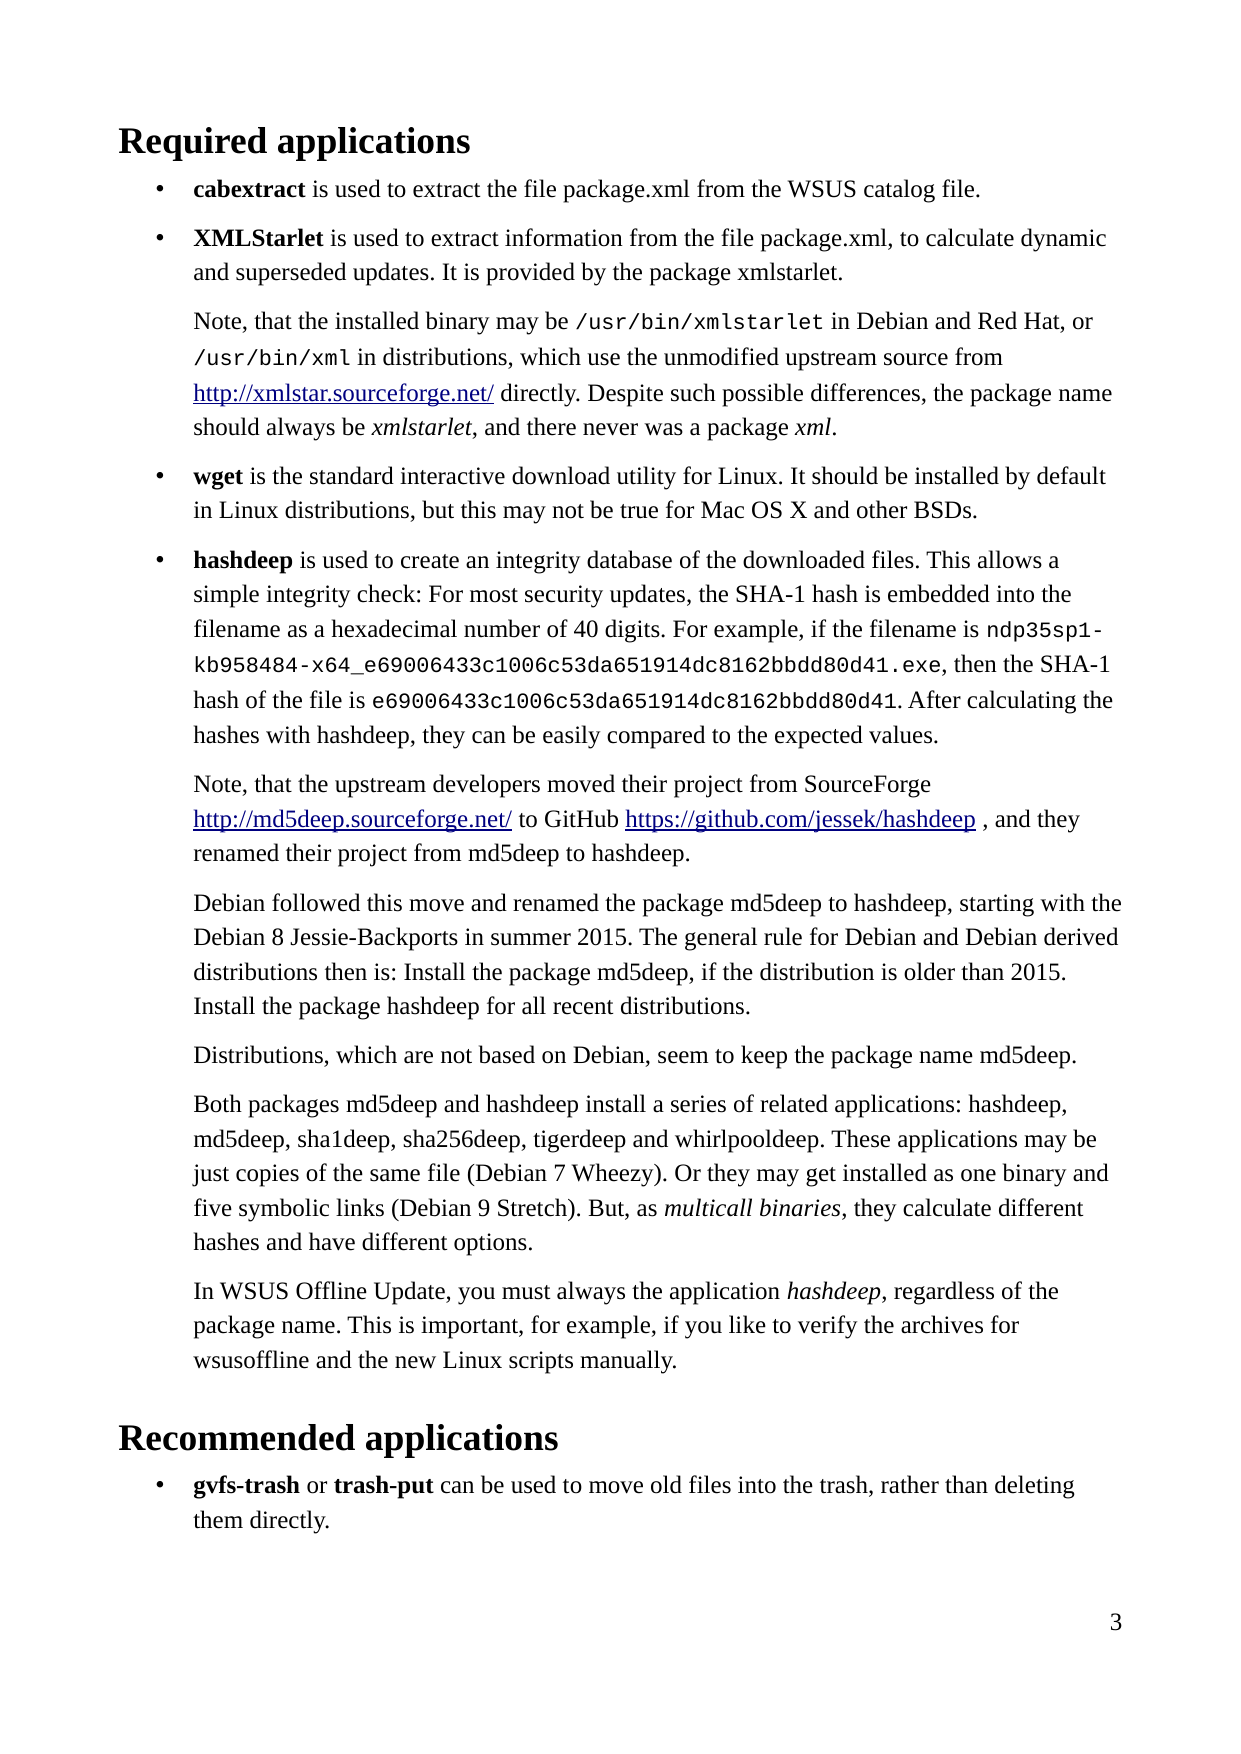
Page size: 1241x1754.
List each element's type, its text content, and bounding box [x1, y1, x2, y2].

list Note, that the upstream developers moved their project from SourceForge http://md5deep.sourceforge.net/ to GitHub https://github.com/jessek/hashdeep , and they renamed their project from md5deep to hashdeep. [156, 769, 1122, 867]
list Distributions, which are not based on Debian, seem to keep the package name md5deep. [156, 1040, 1122, 1069]
subtitle Required applications [118, 118, 1122, 161]
list In WSUS Offline Update, you must always the application hashdeep, regardless of the package name. This is important, for example, if you like to verify the archives for wsusoffline and the new Linux scripts manually. [156, 1276, 1122, 1374]
list Note, that the installed binary may be /usr/bin/xmlstarlet in Debian and Red Hat, or /usr/bin/xml in distributions, which use the unmodified upstream source from http://xmlstar.sourceforge.net/ directly. Despite such possible differences, the package name should always be xmlstarlet, and there never was a package xml. [156, 306, 1122, 441]
list hashdeep is used to create an integrity database of the downloaded files. This allows a simple integrity check: For most security updates, the SHA-1 hash is embedded into the filename as a hexadecimal number of 40 digits. For example, if the filename is ndp35sp1-kb958484-x64_e69006433c1006c53da651914dc8162bbdd80d41.exe, then the SHA-1 hash of the file is e69006433c1006c53da651914dc8162bbdd80d41. After calculating the hashes with hashdeep, they can be easily compared to the expected values. [156, 545, 1122, 749]
list gvfs-trash or trash-put can be used to move old files into the trash, rather than deleting them directly. [156, 1471, 1122, 1534]
subtitle Recommended applications [118, 1415, 1122, 1458]
list wget is the standard interactive download utility for Linux. It should be installed by default in Linux distributions, but this may not be true for Mac OS X and other BSDs. [156, 461, 1122, 524]
list cabextract is used to extract the file package.xml from the WSUS catalog file. [156, 174, 1122, 202]
list Both packages md5deep and hashdeep install a series of related applications: hashdeep, md5deep, sha1deep, sha256deep, tigerdeep and whirlpooldeep. These applications may be just copies of the same file (Debian 7 Wheezy). Or they may get installed as one binary and five symbolic links (Debian 9 Stretch). But, as multicall binaries, they calculate different hashes and have different options. [156, 1089, 1122, 1256]
list XMLStarlet is used to extract information from the file package.xml, to calculate dynamic and superseded updates. It is provided by the package xmlstarlet. [156, 223, 1122, 286]
list Debian followed this move and renamed the package md5deep to hashdeep, starting with the Debian 8 Jessie-Backports in summer 2015. The general rule for Debian and Debian derived distributions then is: Install the package md5deep, if the distribution is older than 2015. Install the package hashdeep for all recent distributions. [156, 888, 1122, 1020]
